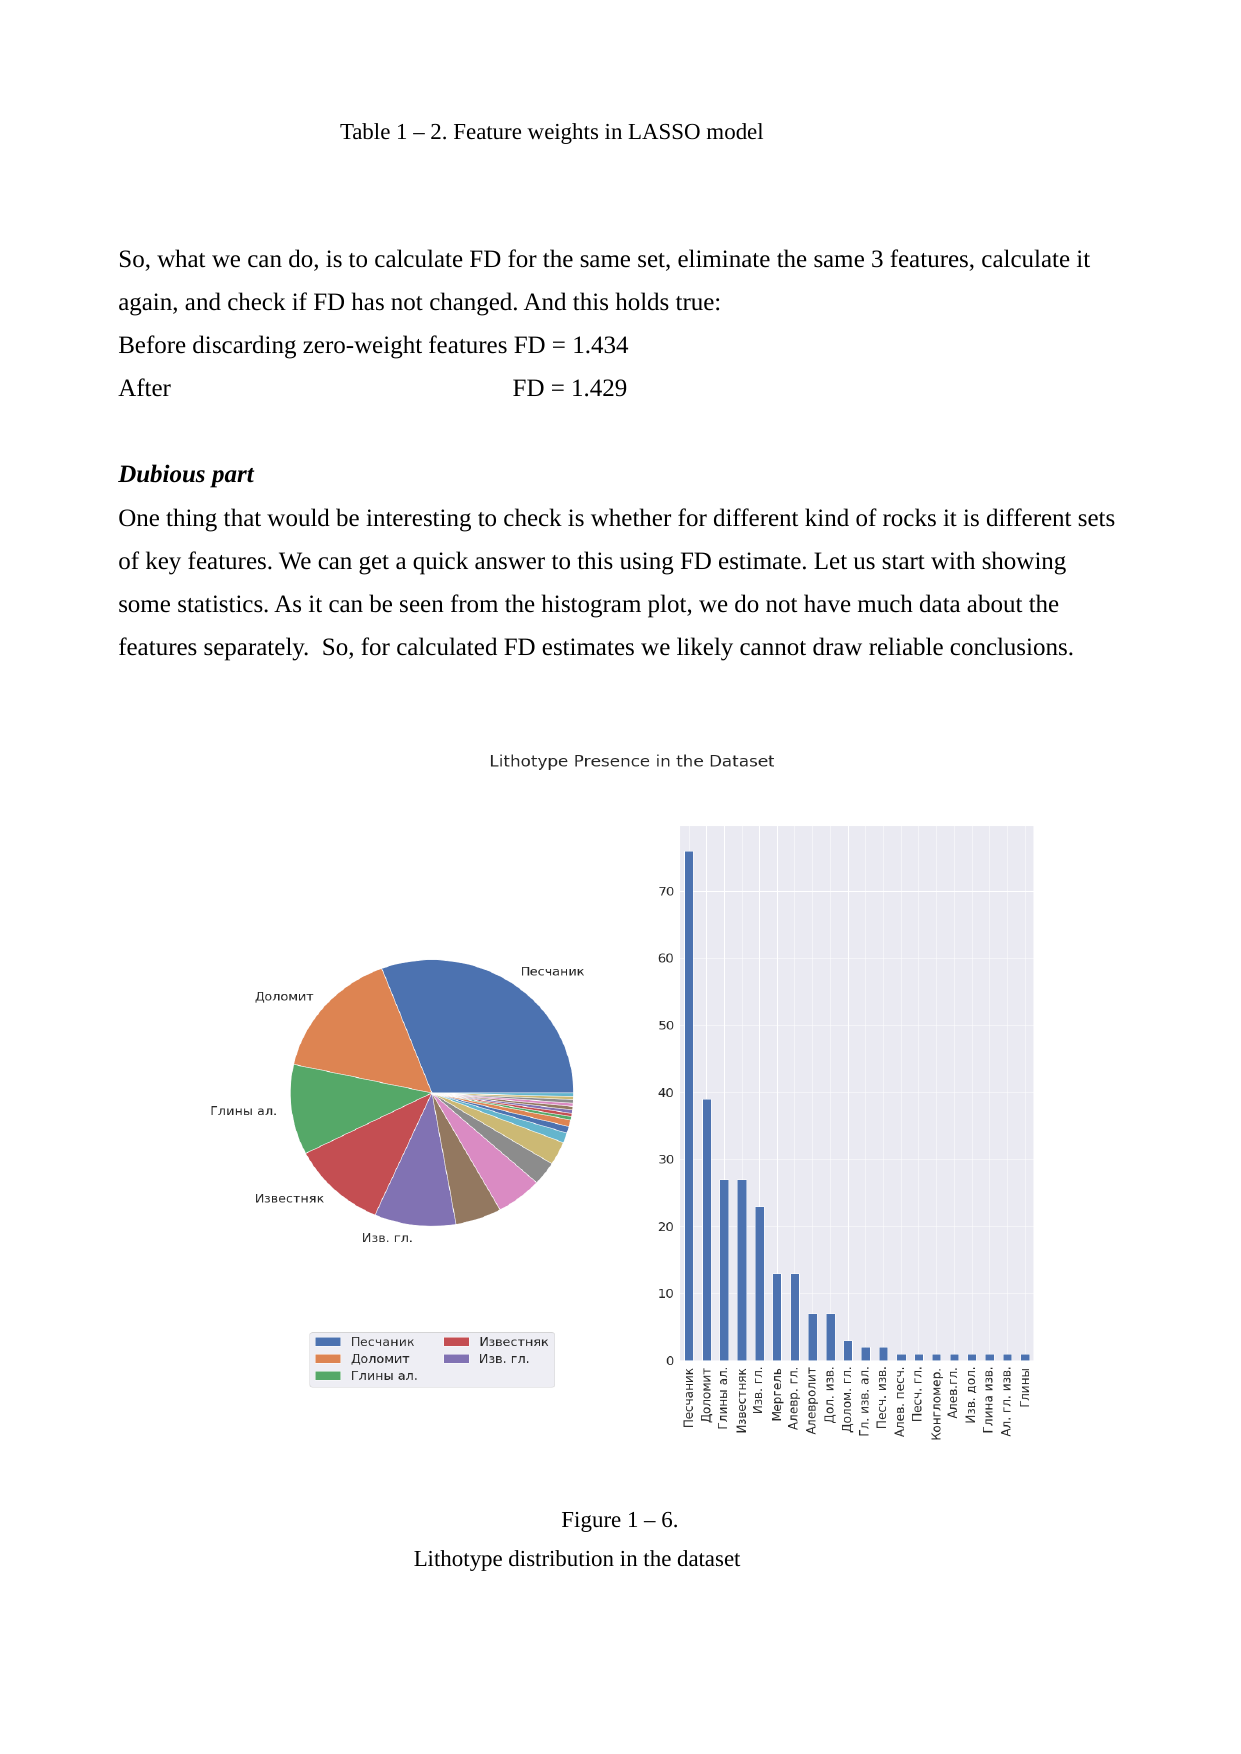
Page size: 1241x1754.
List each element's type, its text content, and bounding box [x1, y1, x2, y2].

text Table 1 – 2. Feature weights in LASSO model [118, 118, 1122, 144]
text Before discarding zero-weight features FD = 1.434 [118, 330, 1122, 359]
text One thing that would be interesting to check is whether for different kind of rocks it is different sets of key features. We can get a quick answer to this using FD estimate. Let us start with showing some statistics. As it can be seen from the histogram plot, we do not have much data about the features separately. So, for calculated FD estimates we likely cannot draw reliable conclusions. [118, 503, 1122, 661]
text Dubious part [118, 459, 1122, 488]
text Figure 1 – 6. [118, 1506, 1122, 1532]
text Lithotype distribution in the dataset [118, 1545, 1122, 1572]
picture [129, 741, 1134, 1449]
text After FD = 1.429 [118, 373, 1122, 402]
text So, what we can do, is to calculate FD for the same set, eliminate the same 3 features, calculate it again, and check if FD has not changed. And this holds true: [118, 244, 1122, 316]
